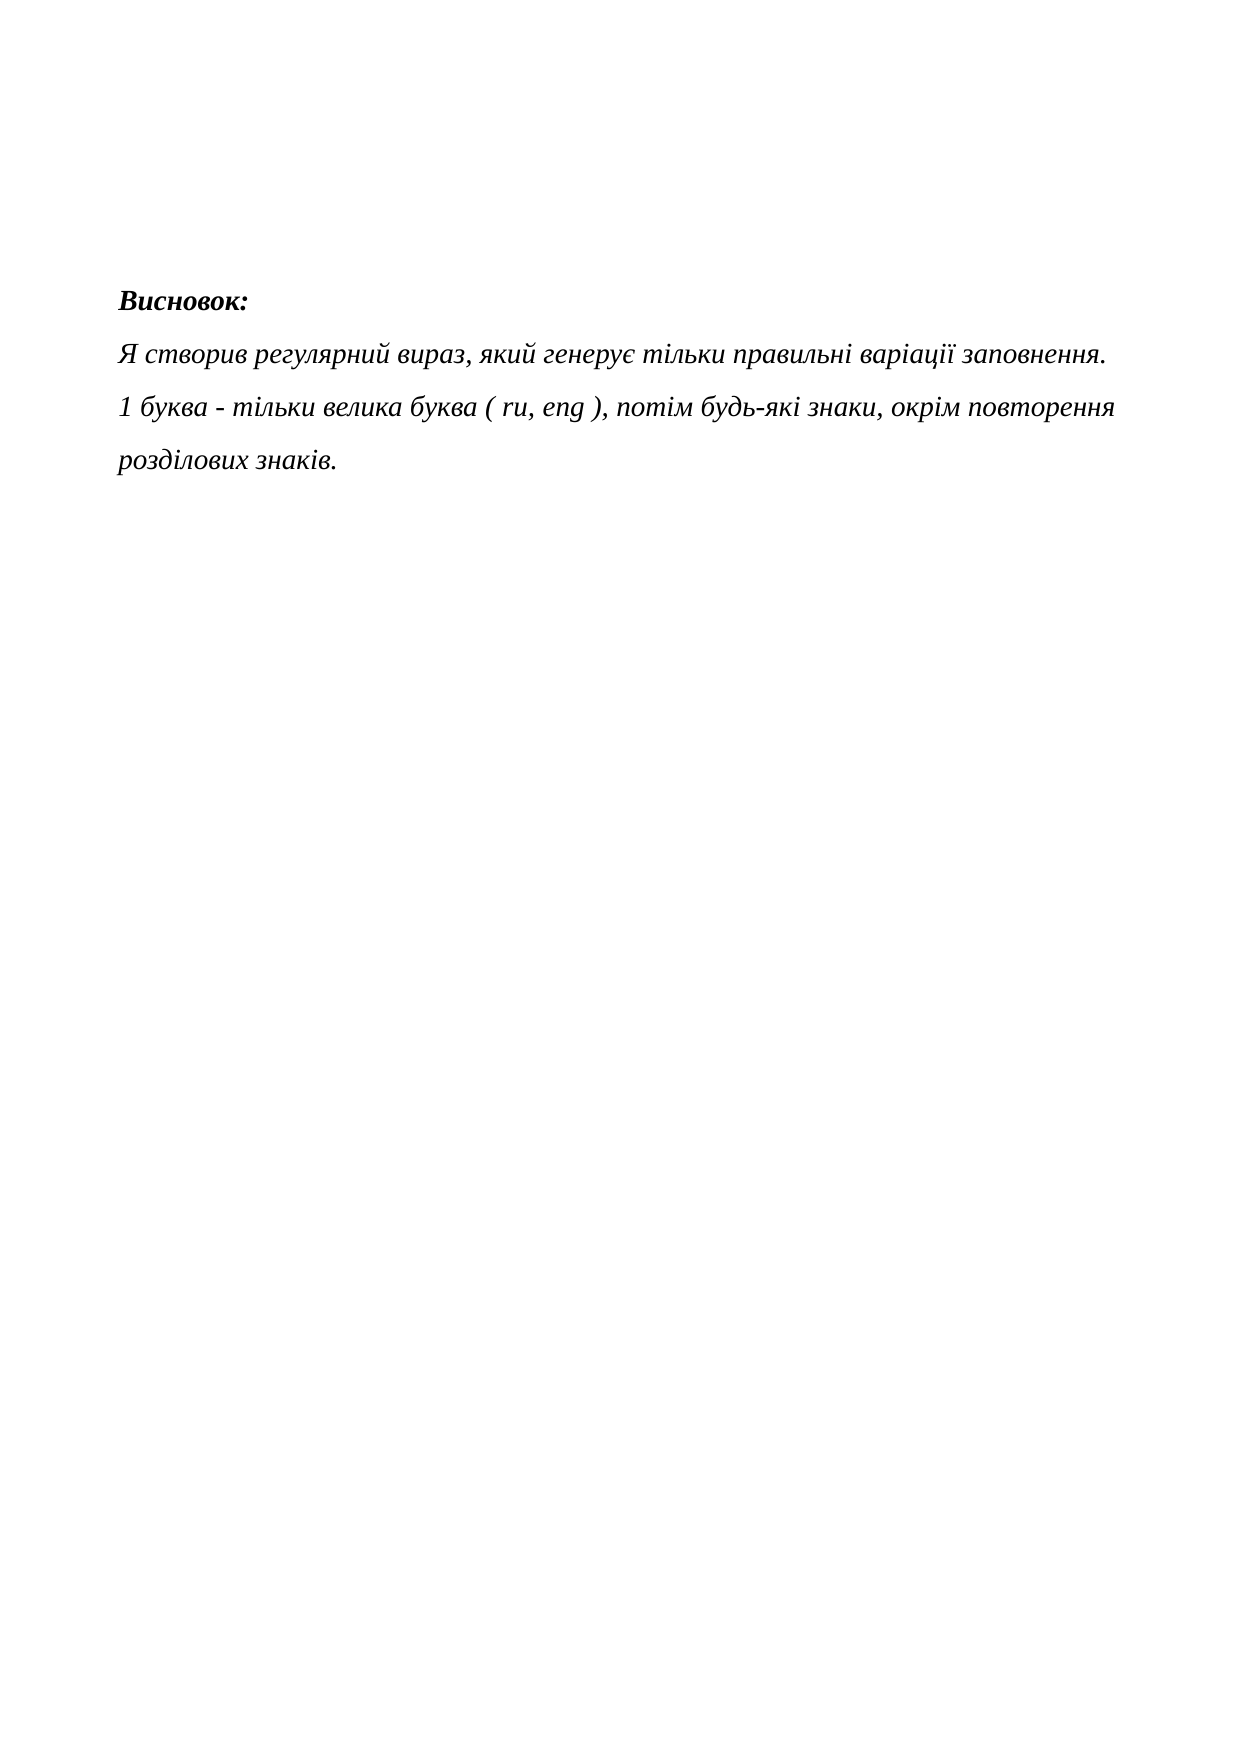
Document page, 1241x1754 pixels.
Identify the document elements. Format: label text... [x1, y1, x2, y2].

text Я створив регулярний вираз, який генерує тільки правильні варіації заповнення. [118, 336, 1122, 369]
text розділових знаків. [118, 442, 1122, 476]
text Висновок: [118, 283, 1122, 316]
text 1 буква - тільки велика буква ( ru, eng ), потім будь-які знаки, окрім повторення [118, 389, 1122, 422]
